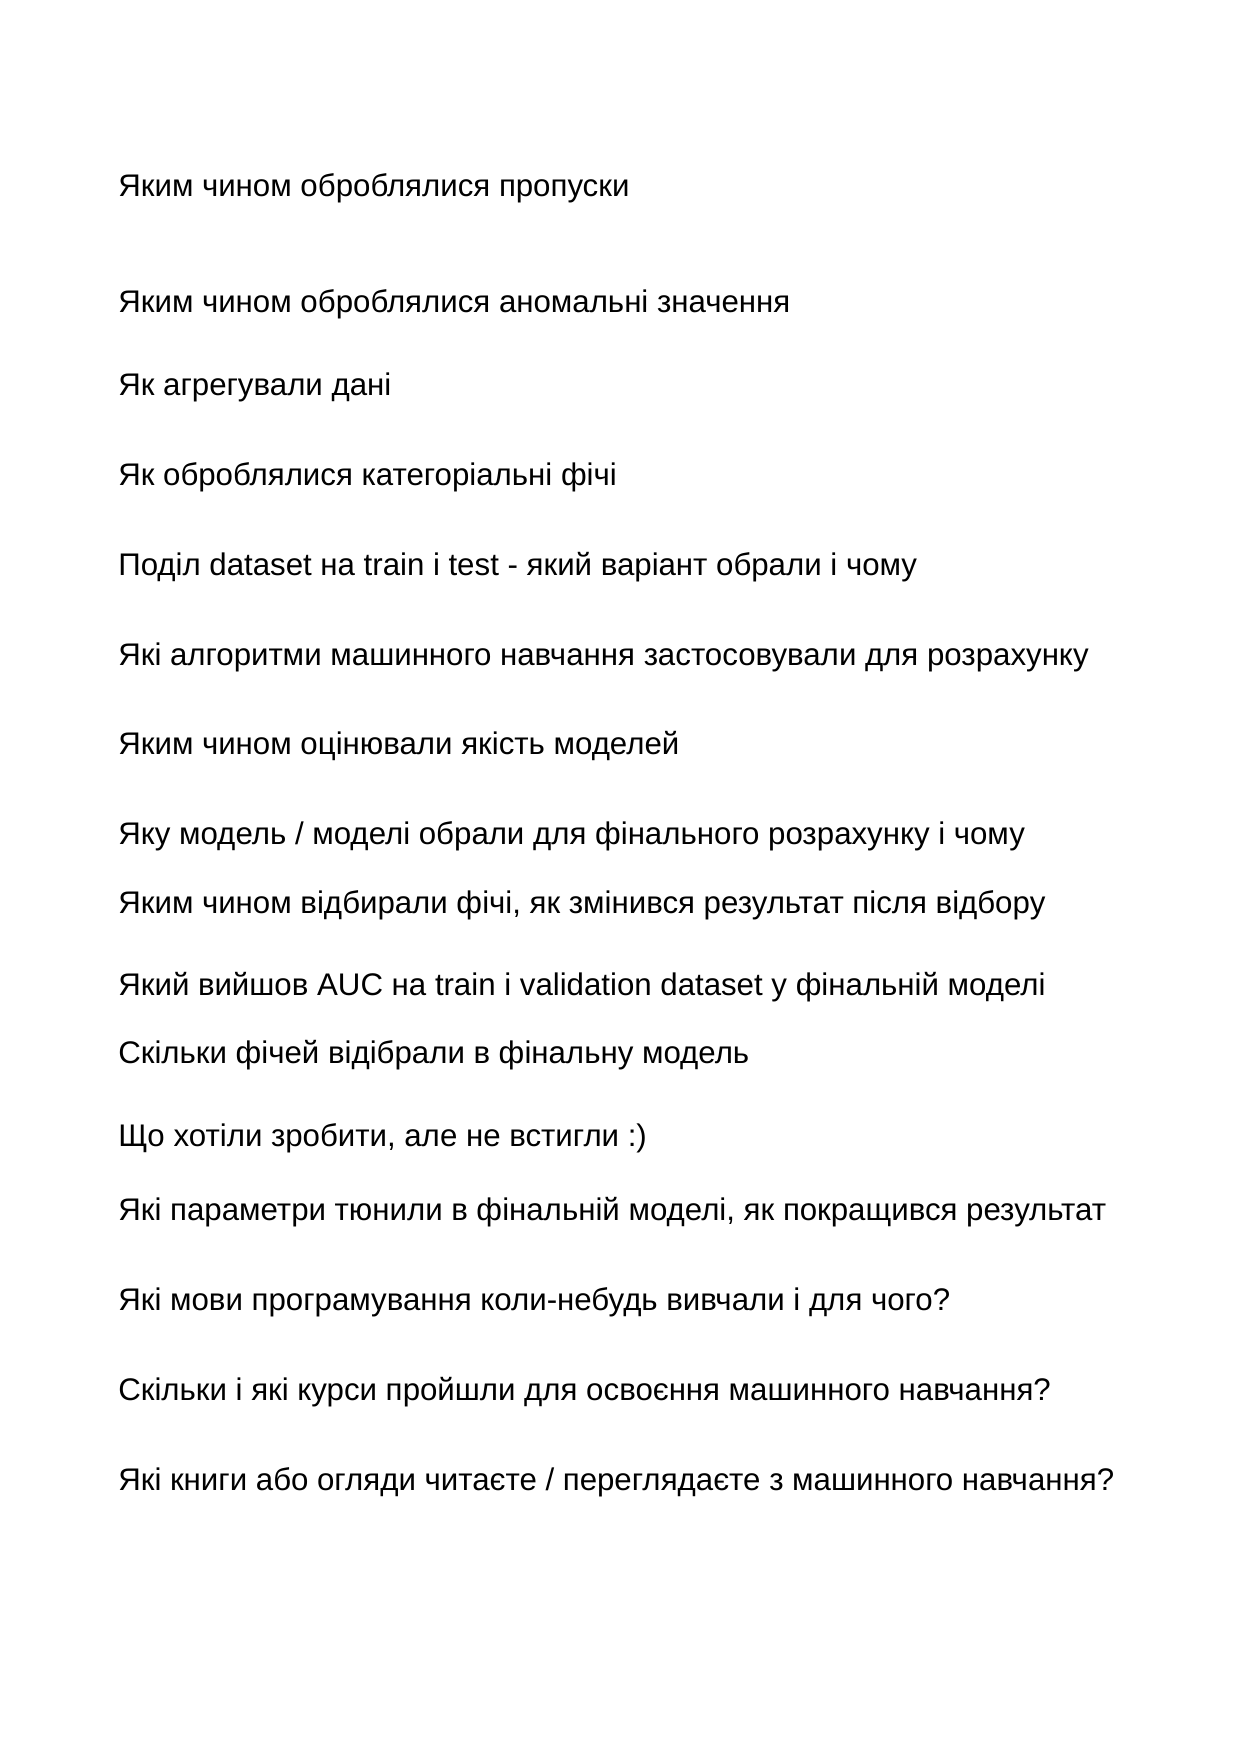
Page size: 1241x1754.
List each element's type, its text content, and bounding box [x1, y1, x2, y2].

text Яку модель / моделі обрали для фінального розрахунку і чому [118, 781, 1122, 851]
text Яким чином оцінювали якість моделей [118, 691, 1122, 761]
subtitle Яким чином відбирали фічі, як змінився результат після відбору [118, 884, 1122, 919]
text Які книги або огляди читаєте / переглядаєте з машинного навчання? [118, 1427, 1122, 1497]
subtitle Яким чином оброблялися пропуски [118, 131, 1122, 202]
subtitle Яким чином оброблялися аномальні значення [118, 283, 1122, 319]
text Як агрегували дані [118, 332, 1122, 402]
text Як оброблялися категоріальні фічі [118, 422, 1122, 492]
text Який вийшов AUC на train і validation dataset у фінальній моделі [118, 932, 1122, 1002]
text Поділ dataset на train і test - який варіант обрали і чому [118, 512, 1122, 582]
text Які алгоритми машинного навчання застосовували для розрахунку [118, 601, 1122, 671]
subtitle Скільки фічей відібрали в фінальну модель [118, 1034, 1122, 1070]
text Скільки і які курси пройшли для освоєння машинного навчання? [118, 1337, 1122, 1407]
text Що хотіли зробити, але не встигли :) Які параметри тюнили в фінальній моделі, як покращився результат [118, 1083, 1122, 1227]
text Які мови програмування коли-небудь вивчали і для чого? [118, 1247, 1122, 1317]
